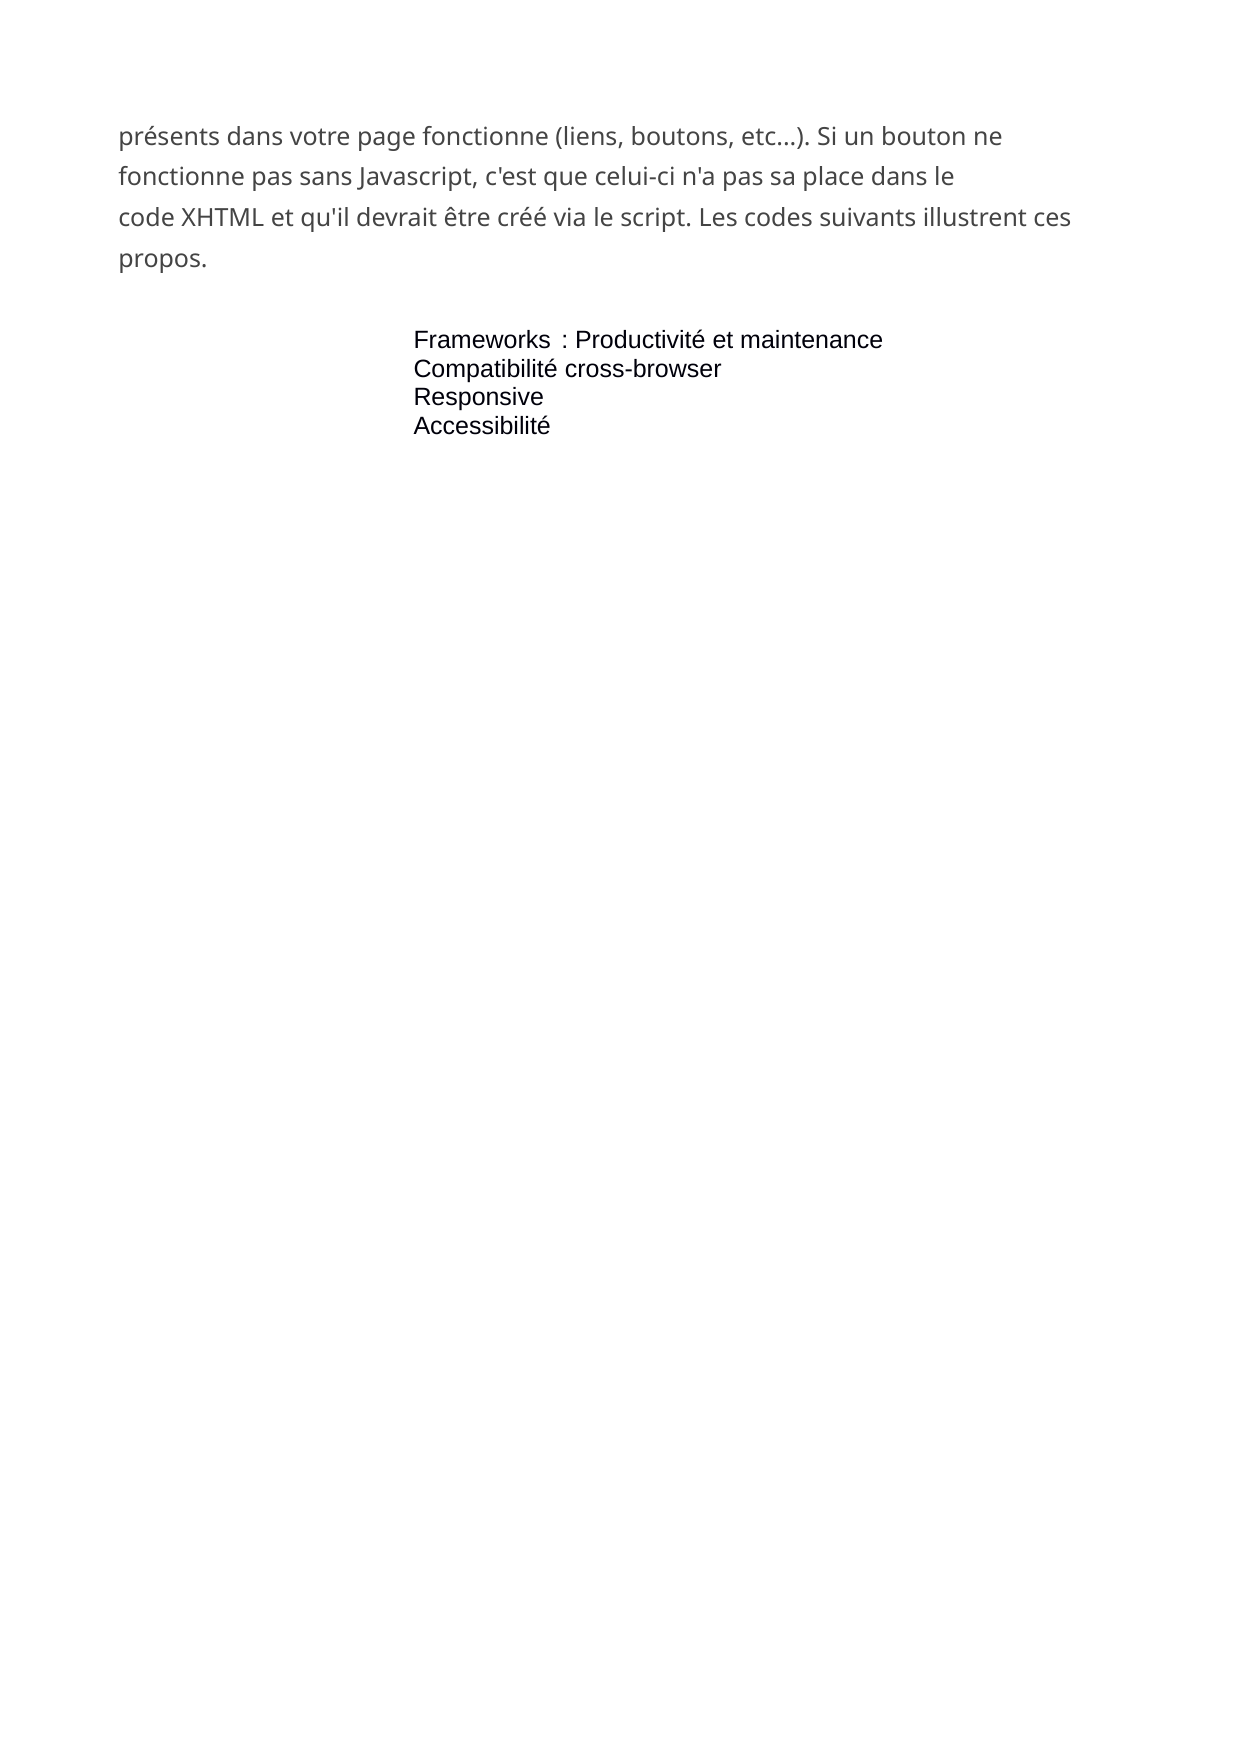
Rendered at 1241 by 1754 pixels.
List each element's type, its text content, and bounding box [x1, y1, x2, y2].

text Compatibilité cross-browser [339, 353, 1122, 382]
text présents dans votre page fonctionne (liens, boutons, etc...). Si un bouton ne fonctionne pas sans Javascript, c'est que celui-ci n'a pas sa place dans le code XHTML et qu'il devrait être créé via le script. Les codes suivants illustrent ces propos. [118, 118, 1122, 275]
text Frameworks : Productivité et maintenance [339, 325, 1122, 353]
text Responsive [339, 382, 1122, 411]
text Accessibilité [339, 411, 1122, 440]
